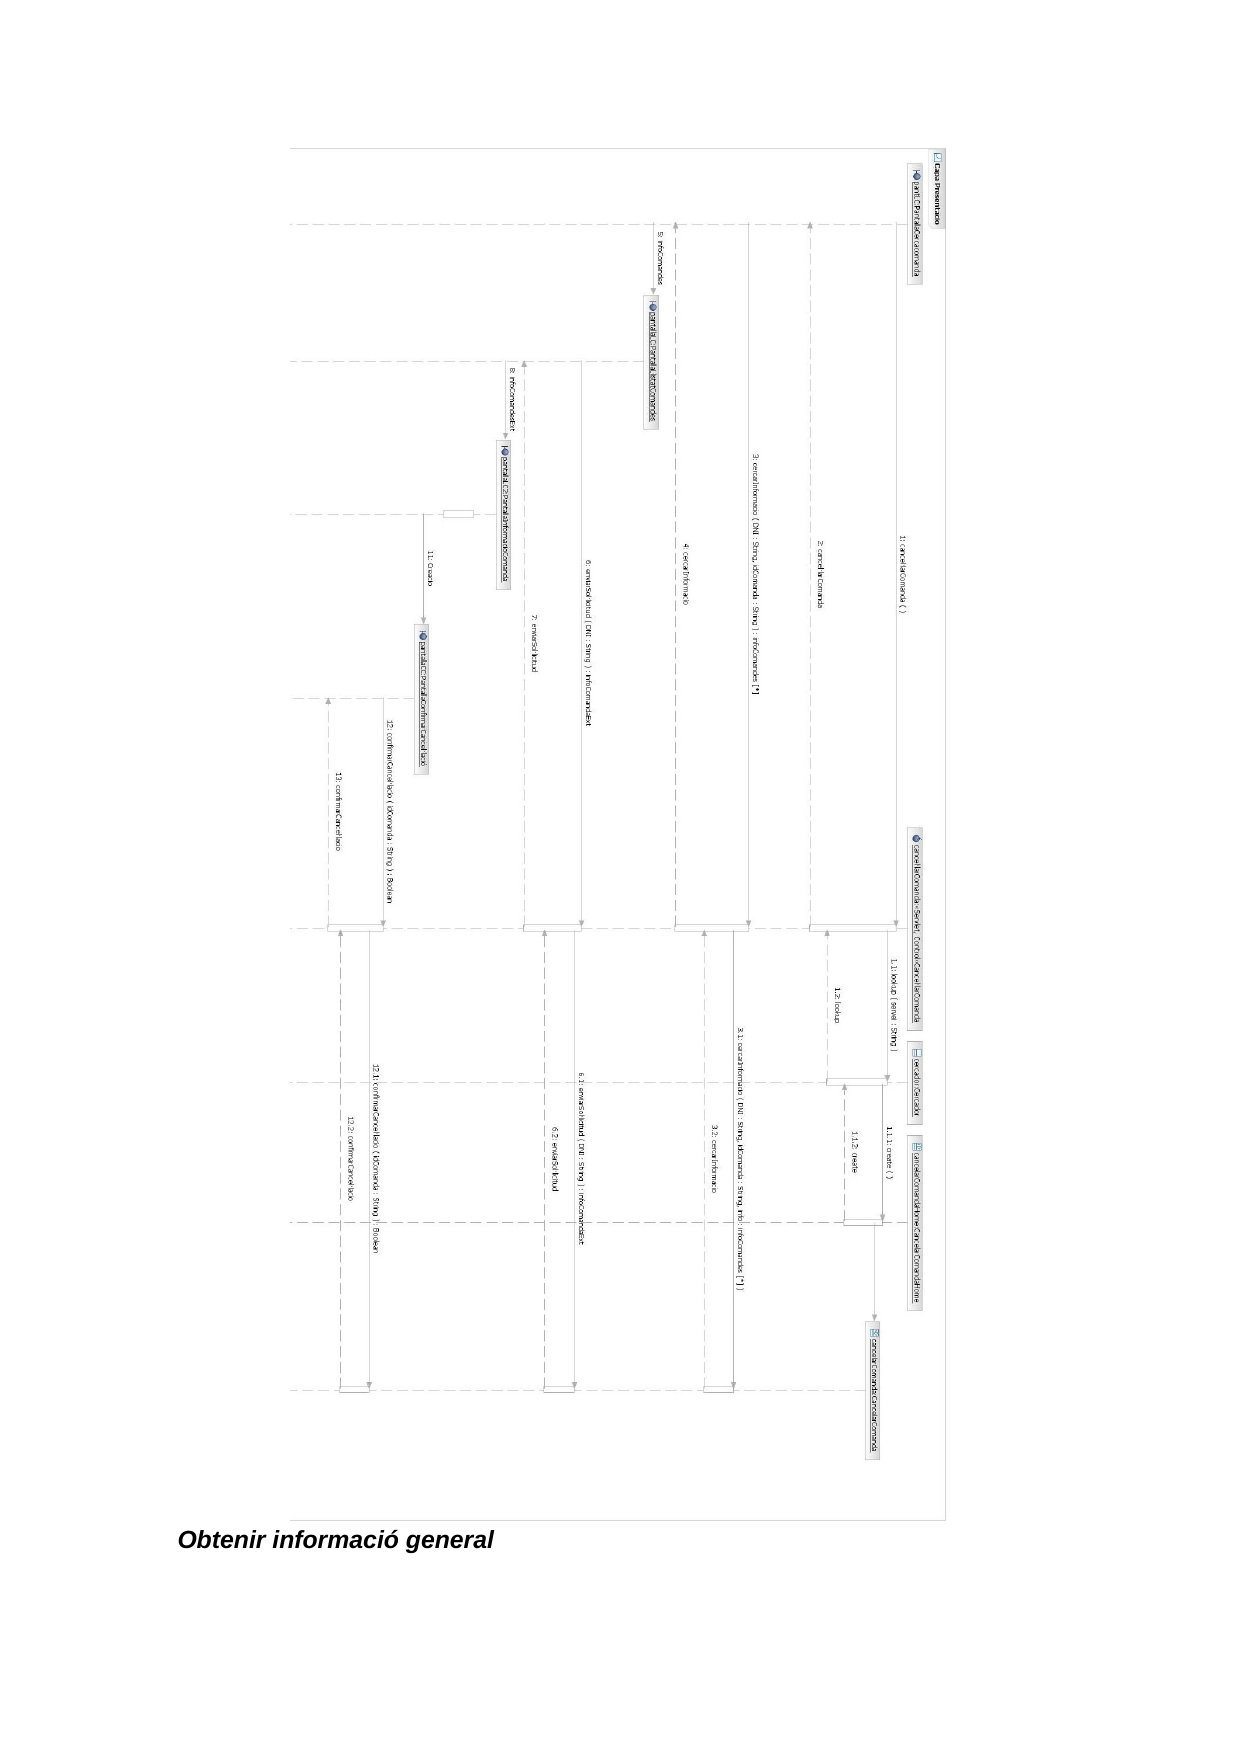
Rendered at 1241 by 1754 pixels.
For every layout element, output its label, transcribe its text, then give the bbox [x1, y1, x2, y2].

subtitle Obtenir informació general [177, 148, 1063, 1553]
picture [289, 147, 951, 1525]
